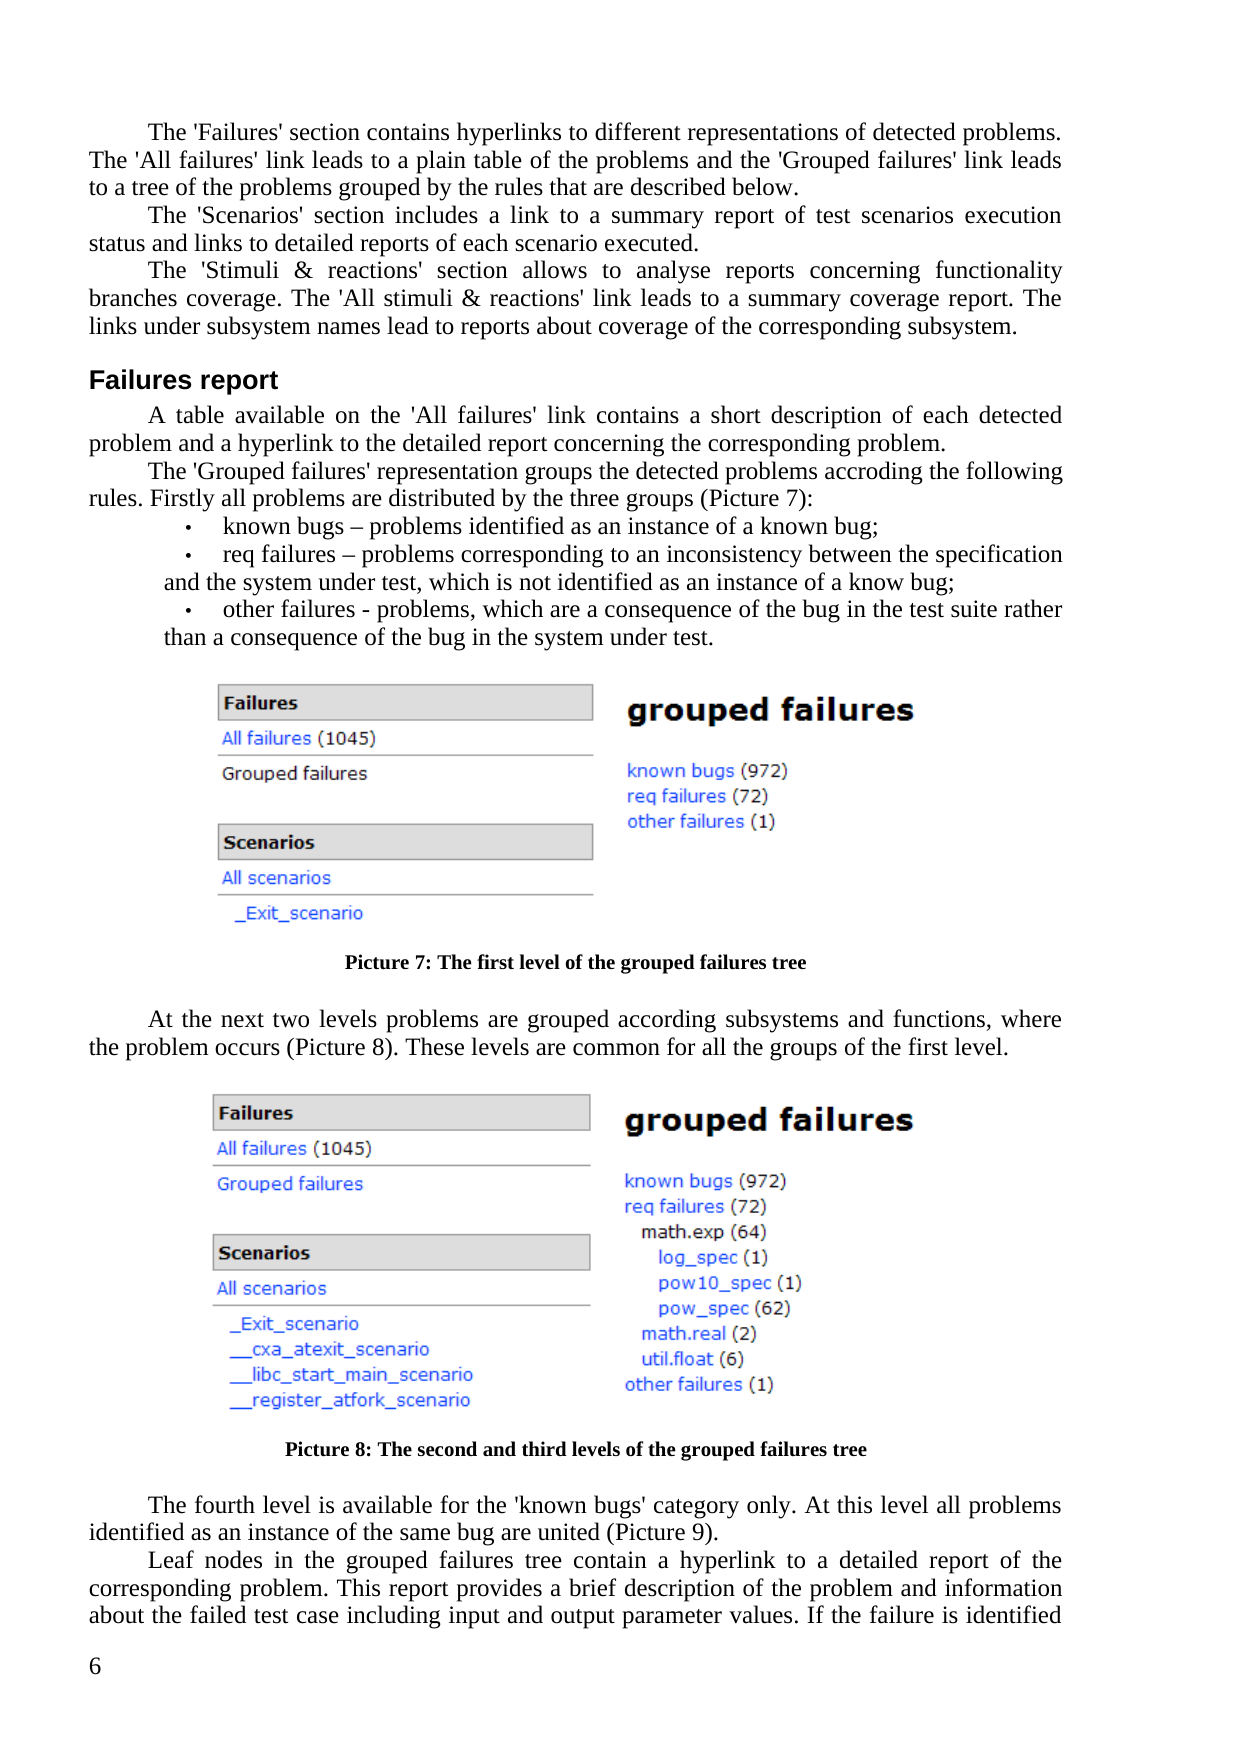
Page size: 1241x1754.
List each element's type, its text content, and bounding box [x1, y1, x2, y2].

text At the next two levels problems are grouped according subsystems and functions, where the problem occurs (Picture 8). These levels are common for all the groups of the first level. [88, 651, 1063, 1061]
text The fourth level is available for the 'known bugs' category only. At this level all problems identified as an instance of the same bug are united (Picture 9). [88, 1061, 1063, 1546]
list [202, 672, 949, 975]
text The 'Failures' section contains hyperlinks to different representations of detected problems. The 'All failures' link leads to a plain table of the problems and the 'Grouped failures' link leads to a tree of the problems grouped by the rules that are described below. [88, 118, 1063, 201]
text A table available on the 'All failures' link contains a short description of each detected problem and a hyperlink to the detailed report concerning the corresponding problem. [88, 401, 1063, 457]
text Leaf nodes in the grouped failures tree contain a hyperlink to a detailed report of the corresponding problem. This report provides a brief description of the problem and information about the failed test case including input and output parameter values. If the failure is identified [88, 1546, 1063, 1629]
picture [203, 1083, 949, 1415]
list other failures - problems, which are a consequence of the bug in the test suite rather than a consequence of the bug in the system under test. [126, 595, 1063, 651]
list Picture 7: The first level of the grouped failures tree [204, 951, 947, 974]
text The 'Grouped failures' representation groups the detected problems accroding the following rules. Firstly all problems are distributed by the three groups (Picture 7): [88, 457, 1063, 512]
list known bugs – problems identified as an instance of a known bug; [126, 512, 1063, 540]
text The 'Stimuli & reactions' section allows to analyse reports concerning functionality branches coverage. The 'All stimuli & reactions' link leads to a summary coverage report. The links under subsystem names lead to reports about coverage of the corresponding subsystem. [88, 257, 1063, 340]
list req failures – problems corresponding to an inconsistency between the specification and the system under test, which is not identified as an instance of a know bug; [126, 540, 1063, 595]
text The 'Scenarios' section includes a link to a summary report of test scenarios execution status and links to detailed reports of each scenario executed. [88, 201, 1063, 257]
picture [204, 674, 948, 928]
text Picture 8: The second and third levels of the grouped failures tree [203, 1438, 949, 1461]
subtitle Failures report [88, 365, 1063, 395]
